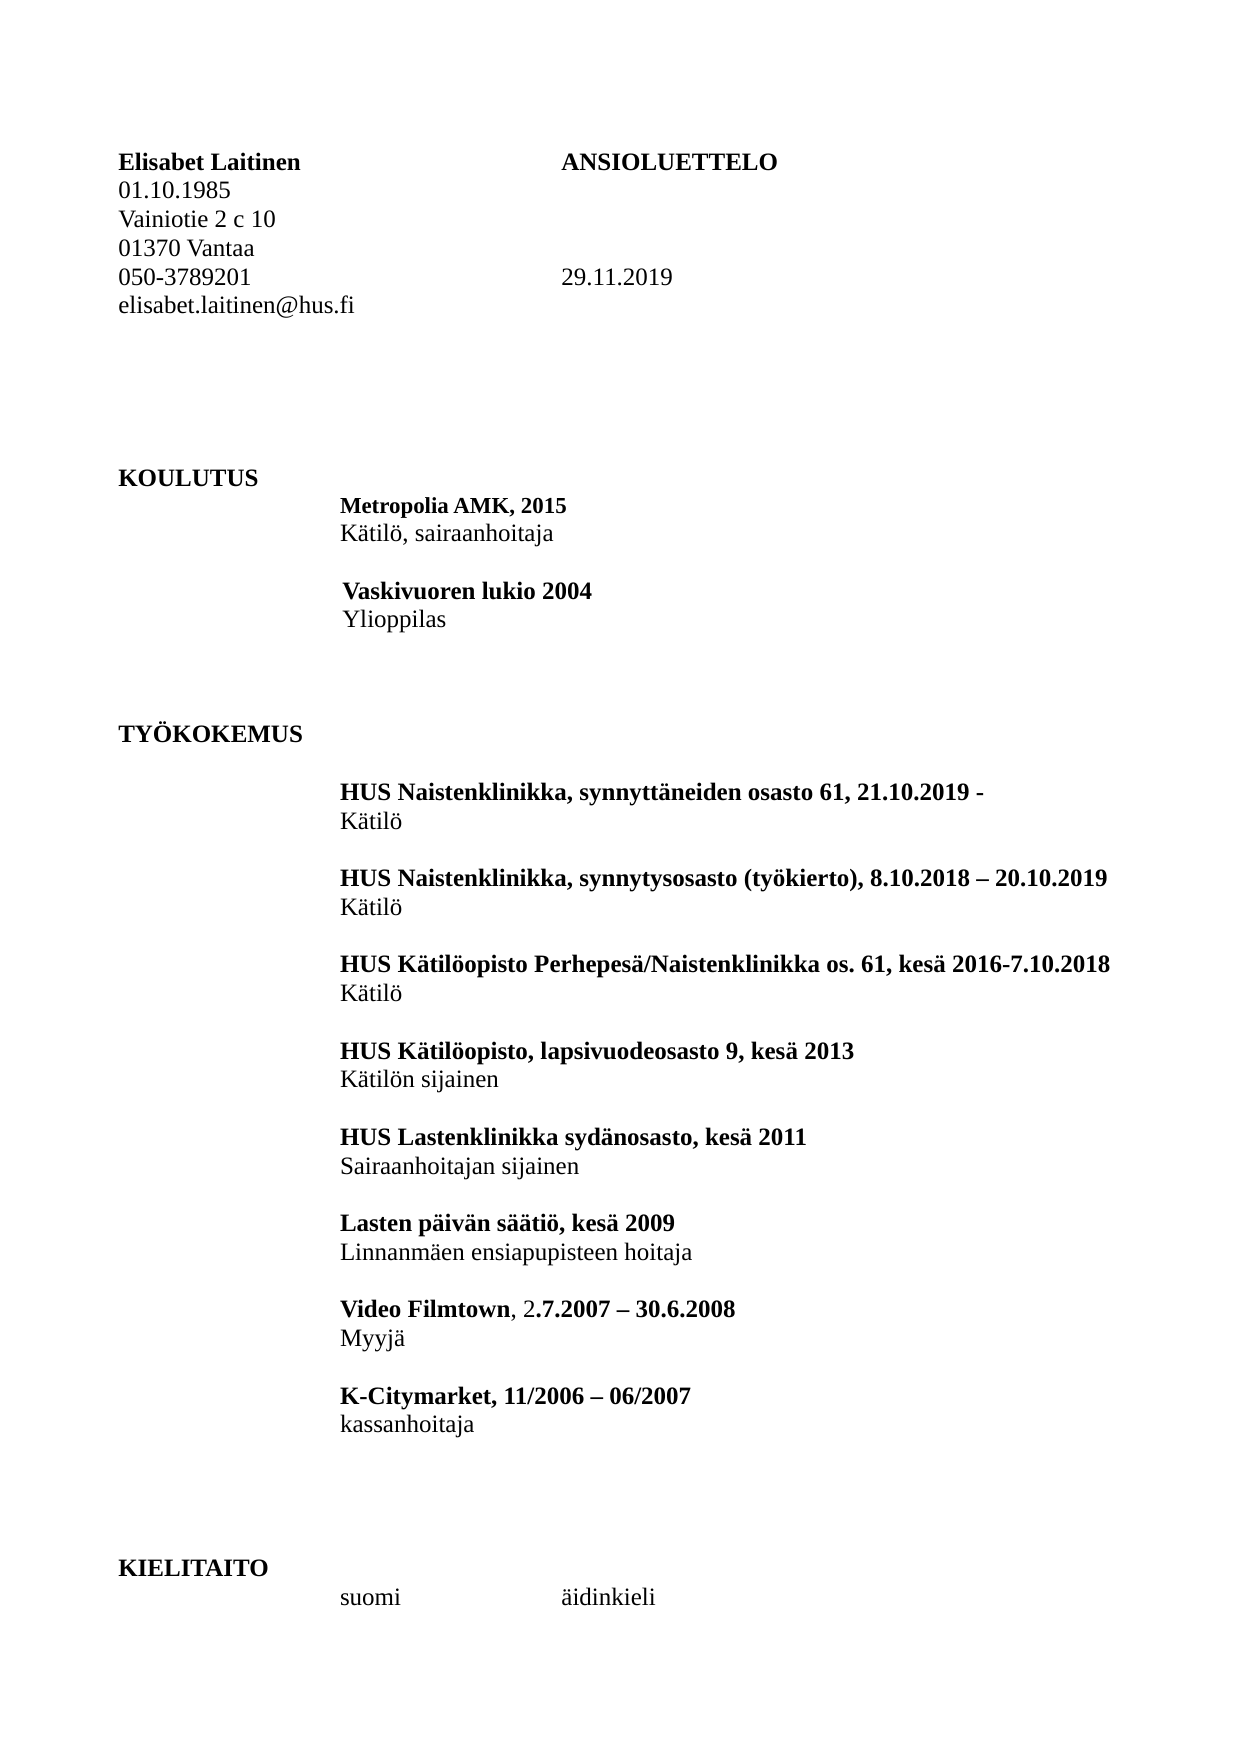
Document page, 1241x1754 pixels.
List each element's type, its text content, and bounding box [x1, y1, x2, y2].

text Kätilö [118, 806, 1122, 834]
text KOULUTUS [118, 463, 1122, 492]
text HUS Kätilöopisto Perhepesä/Naistenklinikka os. 61, kesä 2016-7.10.2018 [340, 949, 1122, 978]
text elisabet.laitinen@hus.fi [118, 291, 1122, 319]
text K-Citymarket, 11/2006 – 06/2007 [118, 1381, 1122, 1409]
text HUS Kätilöopisto, lapsivuodeosasto 9, kesä 2013 [340, 1036, 1122, 1064]
text 01.10.1985 [118, 176, 1122, 204]
text 050-3789201 29.11.2019 [118, 262, 1122, 291]
text Kätilö, sairaanhoitaja [340, 518, 1122, 547]
text HUS Lastenklinikka sydänosasto, kesä 2011 [118, 1122, 1122, 1151]
text KIELITAITO [118, 1553, 1122, 1582]
text Linnanmäen ensiapupisteen hoitaja [340, 1237, 1122, 1266]
text Myyjä [340, 1323, 1122, 1352]
text Vaskivuoren lukio 2004 [268, 576, 1122, 604]
text kassanhoitaja [340, 1409, 1122, 1438]
text Kätilö [340, 892, 1122, 921]
text HUS Naistenklinikka, synnytysosasto (työkierto), 8.10.2018 – 20.10.2019 [118, 863, 1122, 892]
text Ylioppilas [268, 604, 1122, 633]
text HUS Naistenklinikka, synnyttäneiden osasto 61, 21.10.2019 - [118, 777, 1122, 806]
text 01370 Vantaa [118, 233, 1122, 262]
text TYÖKOKEMUS [118, 719, 1122, 748]
text Sairaanhoitajan sijainen [340, 1151, 1122, 1179]
text Lasten päivän säätiö, kesä 2009 [118, 1208, 1122, 1237]
text Elisabet Laitinen ANSIOLUETTELO [118, 147, 1122, 176]
text Kätilö [340, 978, 1122, 1007]
text Vainiotie 2 c 10 [118, 204, 1122, 233]
text Video Filmtown, 2.7.2007 – 30.6.2008 [118, 1294, 1122, 1323]
text suomi äidinkieli [340, 1582, 1122, 1611]
text Metropolia AMK, 2015 [340, 492, 1122, 518]
text Kätilön sijainen [340, 1064, 1122, 1093]
